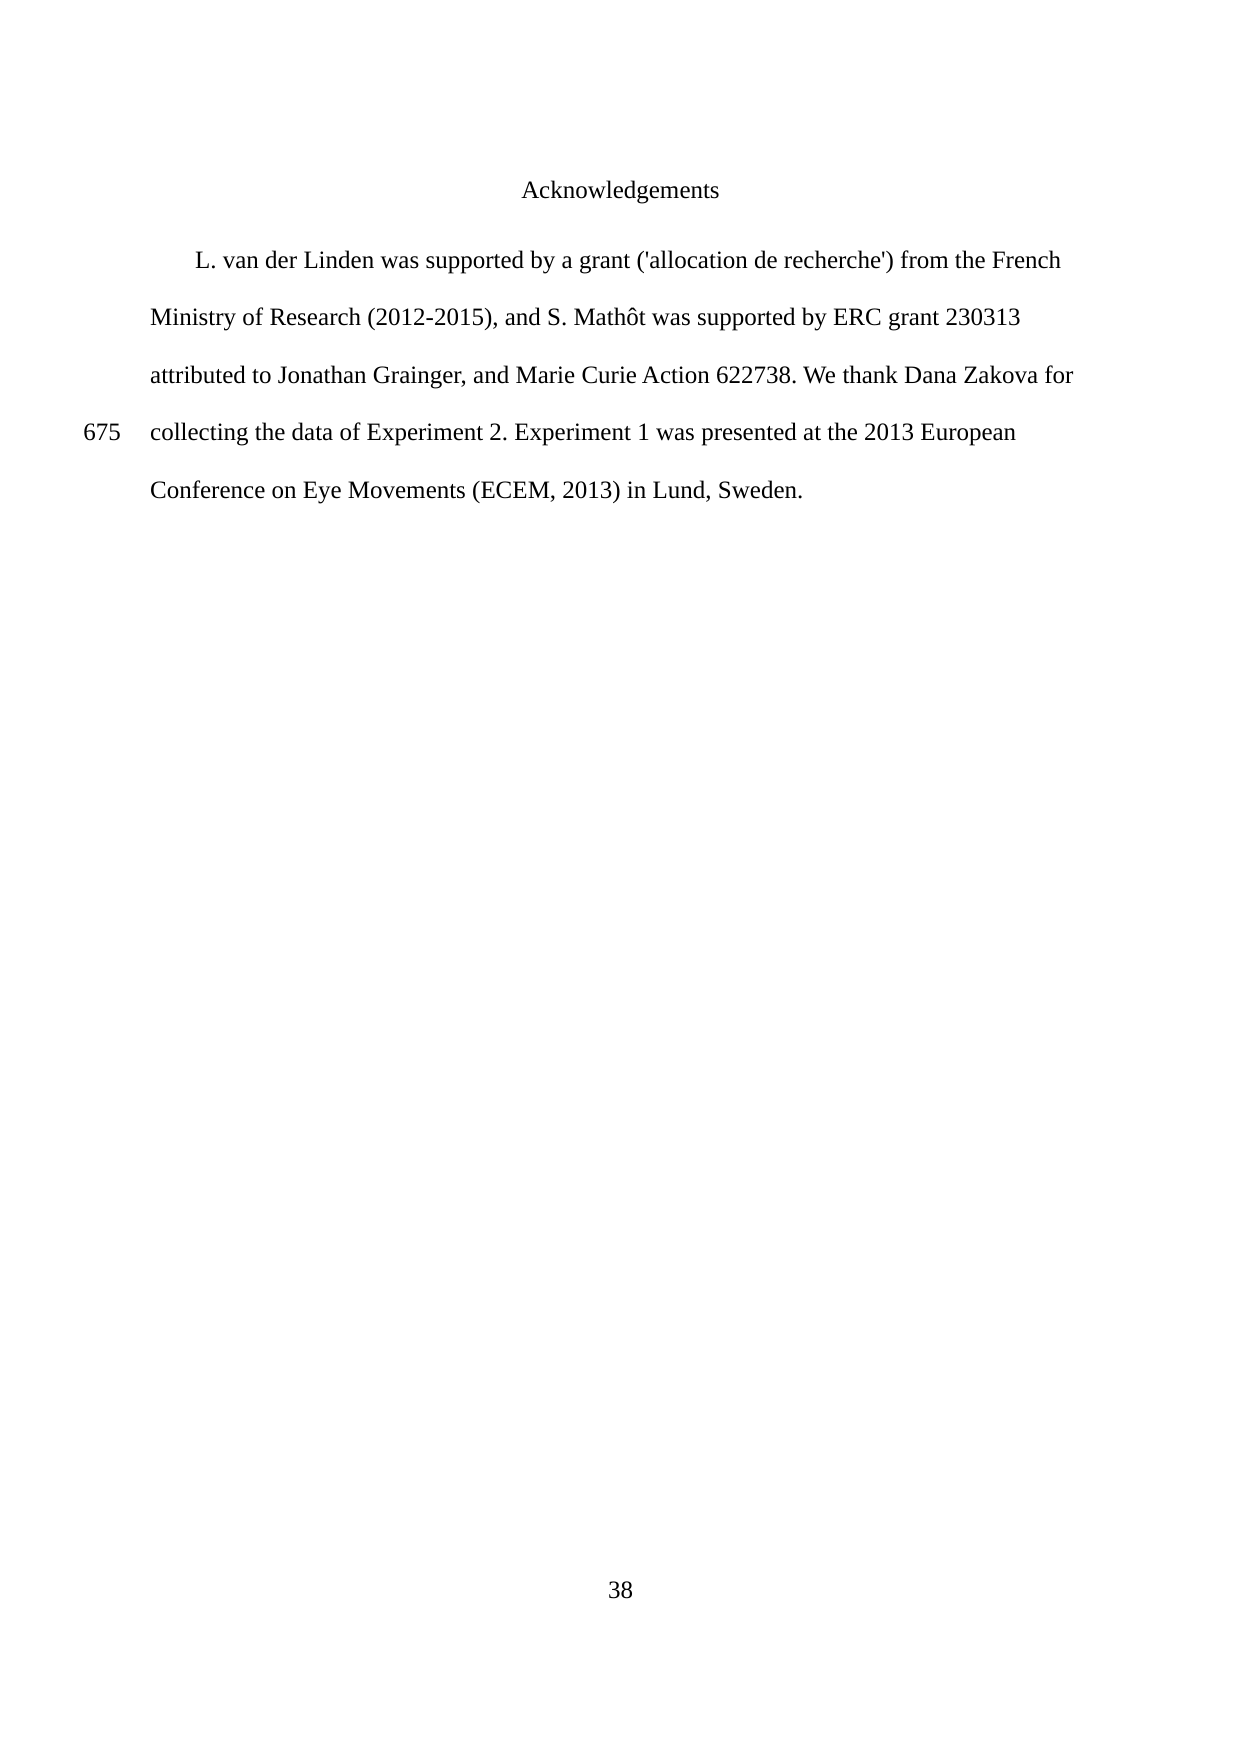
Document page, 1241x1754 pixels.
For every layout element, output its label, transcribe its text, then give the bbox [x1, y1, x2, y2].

text L. van der Linden was supported by a grant ('allocation de recherche') from the French Ministry of Research (2012-2015), and S. Mathôt was supported by ERC grant 230313 attributed to Jonathan Grainger, and Marie Curie Action 622738. We thank Dana Zakova for collecting the data of Experiment 2. Experiment 1 was presented at the 2013 European Conference on Eye Movements (ECEM, 2013) in Lund, Sweden. [150, 245, 1091, 504]
subtitle Acknowledgements [150, 175, 1091, 204]
